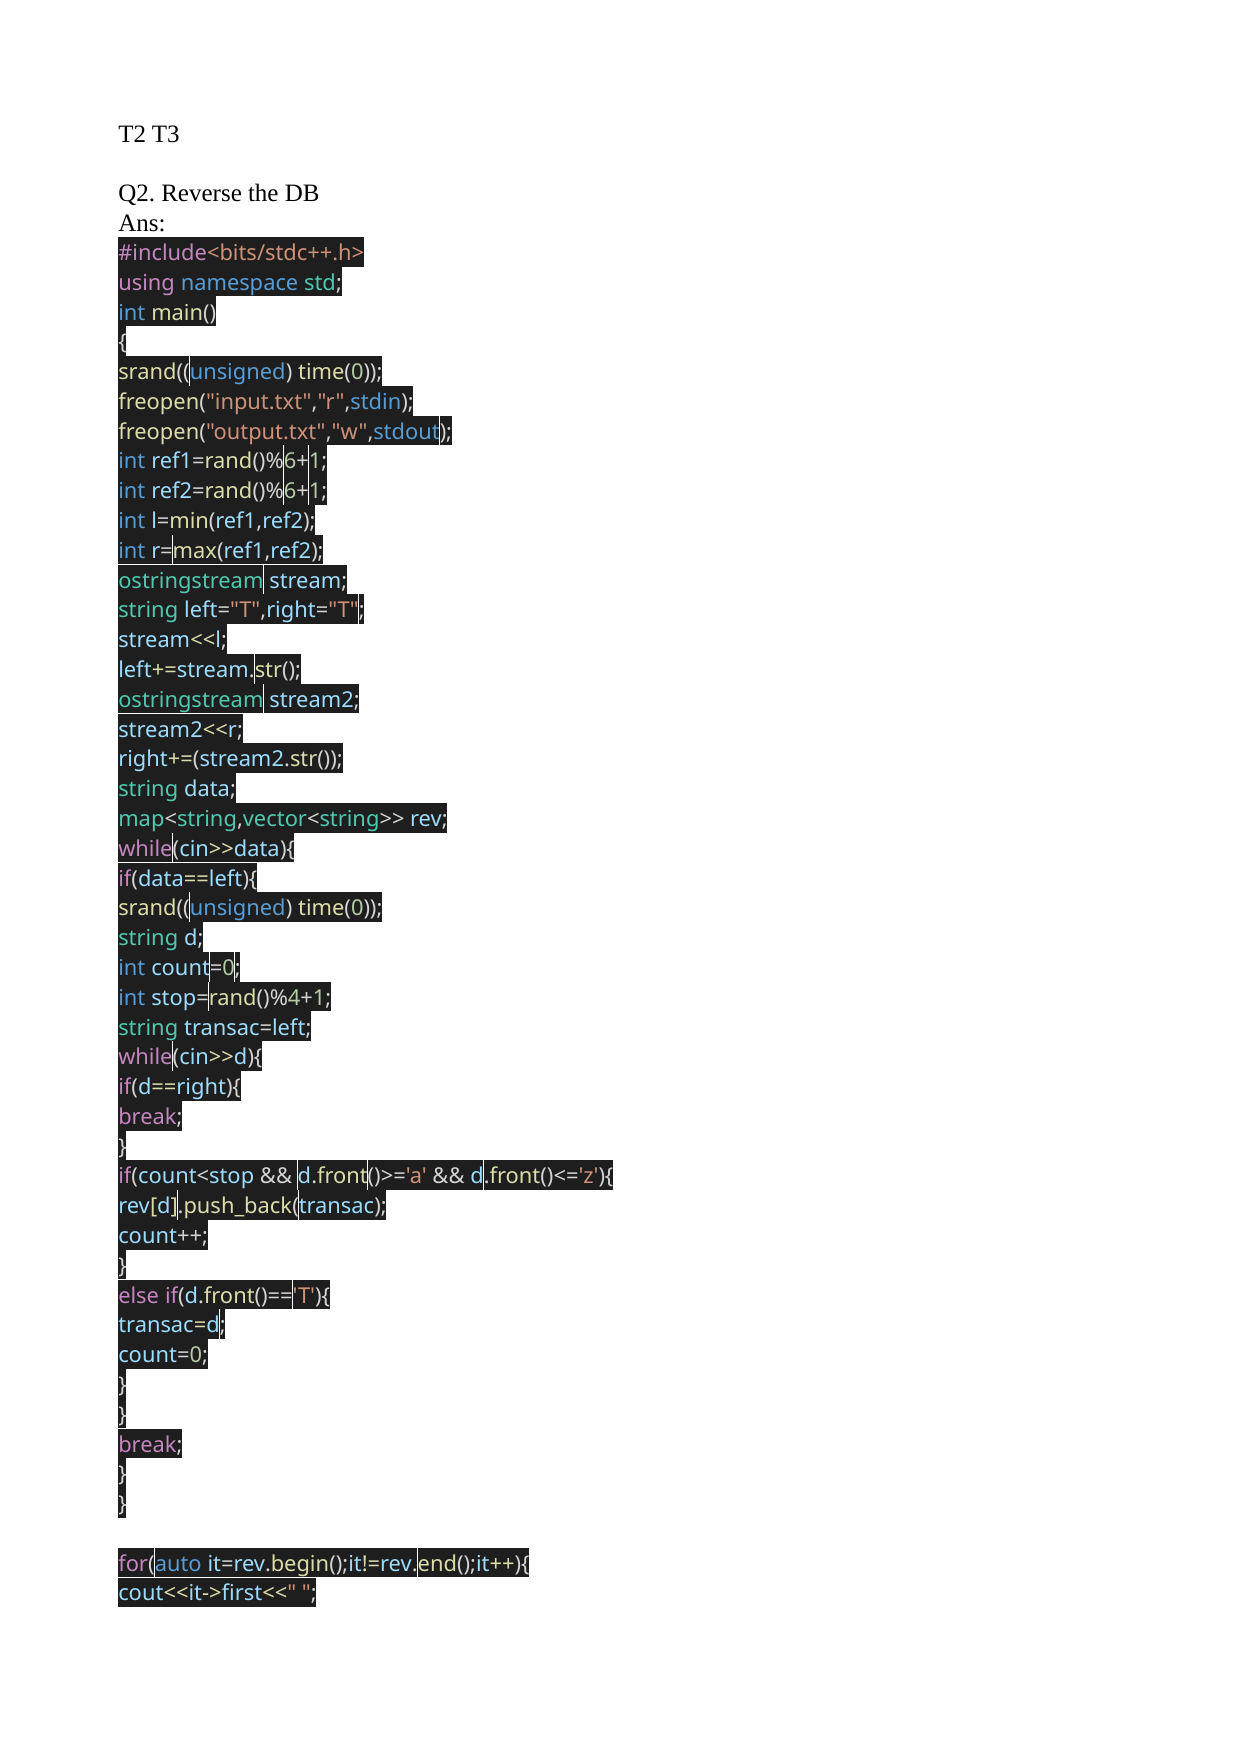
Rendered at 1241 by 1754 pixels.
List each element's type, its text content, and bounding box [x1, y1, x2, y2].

text count++; [118, 1220, 1122, 1250]
text string data; [118, 773, 1122, 803]
text stream<<l; [118, 624, 1122, 654]
text string d; [118, 922, 1122, 952]
text if(d==right){ [118, 1071, 1122, 1101]
text using namespace std; [118, 267, 1122, 296]
text { [118, 326, 1122, 356]
text freopen("output.txt","w",stdout); [118, 416, 1122, 445]
text srand((unsigned) time(0)); [118, 892, 1122, 922]
text } [118, 1488, 1122, 1518]
text cout<<it->first<<" "; [118, 1577, 1122, 1607]
text while(cin>>data){ [118, 833, 1122, 862]
text rev[d].push_back(transac); [118, 1190, 1122, 1220]
text map<string,vector<string>> rev; [118, 803, 1122, 833]
text right+=(stream2.str()); [118, 743, 1122, 773]
text for(auto it=rev.begin();it!=rev.end();it++){ [118, 1548, 1122, 1577]
text } [118, 1399, 1122, 1428]
text srand((unsigned) time(0)); [118, 356, 1122, 386]
text freopen("input.txt","r",stdin); [118, 386, 1122, 416]
text int ref1=rand()%6+1; [118, 445, 1122, 475]
text #include<bits/stdc++.h> [118, 237, 1122, 267]
text else if(d.front()=='T'){ [118, 1279, 1122, 1309]
text if(data==left){ [118, 862, 1122, 892]
text } [118, 1131, 1122, 1160]
text if(count<stop && d.front()>='a' && d.front()<='z'){ [118, 1160, 1122, 1190]
text } [118, 1369, 1122, 1399]
text int stop=rand()%4+1; [118, 982, 1122, 1011]
text left+=stream.str(); [118, 654, 1122, 684]
text int main() [118, 296, 1122, 326]
text } [118, 1250, 1122, 1279]
text stream2<<r; [118, 713, 1122, 743]
text string left="T",right="T"; [118, 594, 1122, 624]
text transac=d; [118, 1309, 1122, 1339]
text ostringstream stream2; [118, 684, 1122, 713]
text Ans: [118, 207, 1122, 237]
text ostringstream stream; [118, 564, 1122, 594]
text } [118, 1458, 1122, 1488]
text int count=0; [118, 952, 1122, 982]
text T2 T3 [118, 118, 1122, 148]
text break; [118, 1428, 1122, 1458]
text break; [118, 1101, 1122, 1131]
text count=0; [118, 1339, 1122, 1369]
text Q2. Reverse the DB [118, 177, 1122, 207]
text string transac=left; [118, 1011, 1122, 1041]
text int ref2=rand()%6+1; [118, 475, 1122, 505]
text int r=max(ref1,ref2); [118, 535, 1122, 564]
text while(cin>>d){ [118, 1041, 1122, 1071]
text int l=min(ref1,ref2); [118, 505, 1122, 535]
